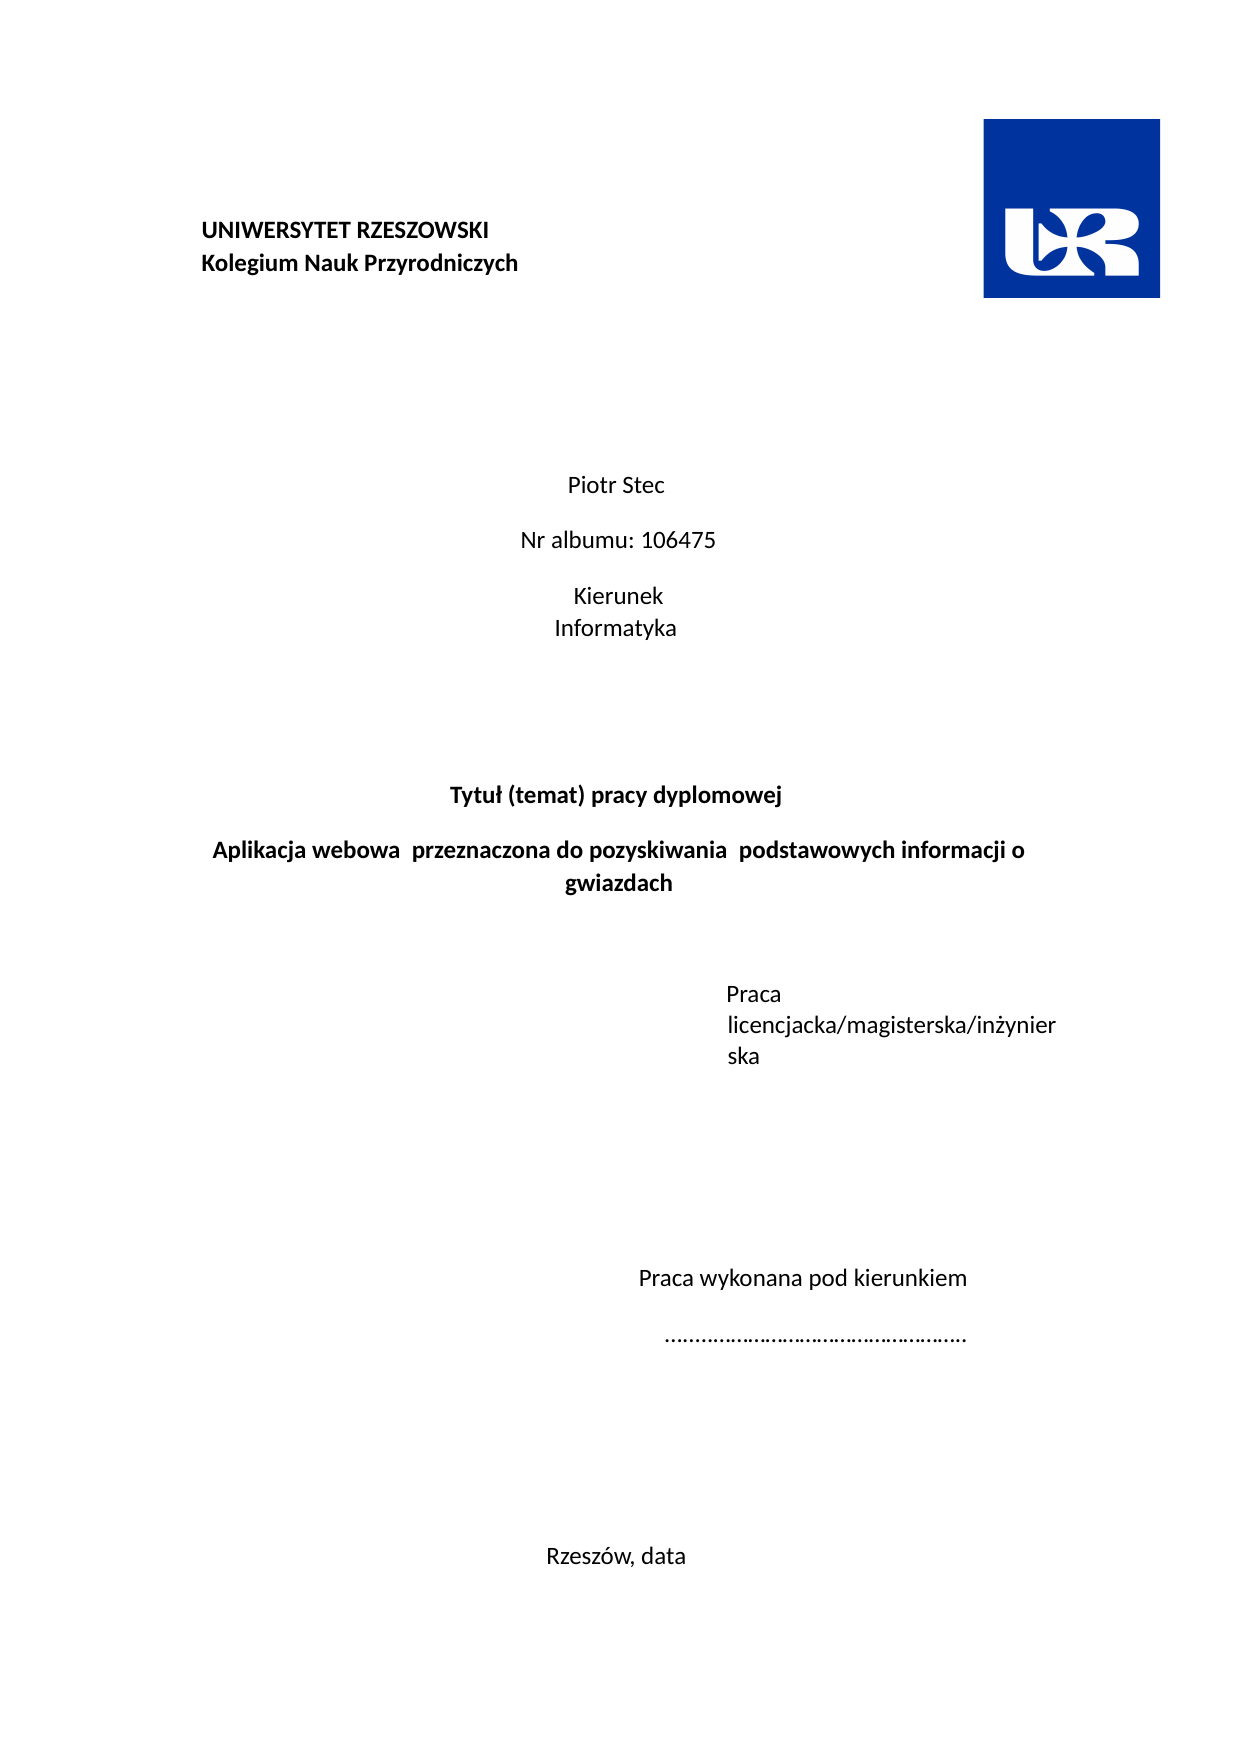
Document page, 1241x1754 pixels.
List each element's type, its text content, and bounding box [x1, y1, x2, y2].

text Nr albumu: 106475 [473, 524, 728, 555]
text Praca wykonana pod kierunkiem [172, 1262, 968, 1293]
text Tytuł (temat) pracy dyplomowej [172, 779, 1060, 810]
text UNIWERSYTET RZESZOWSKI [201, 214, 983, 244]
text Rzeszów, data [172, 1540, 1060, 1571]
text Kolegium Nauk Przyrodniczych [201, 247, 635, 277]
text Aplikacja webowa przeznaczona do pozyskiwania podstawowych informacji o gwiazdach [173, 835, 1065, 898]
text Kierunek Informatyka [503, 580, 728, 643]
text Praca licencjacka/magisterska/inżynierska [726, 978, 1065, 1071]
text ….....…………………………………….. [172, 1318, 968, 1348]
text Piotr Stec [172, 469, 1061, 499]
